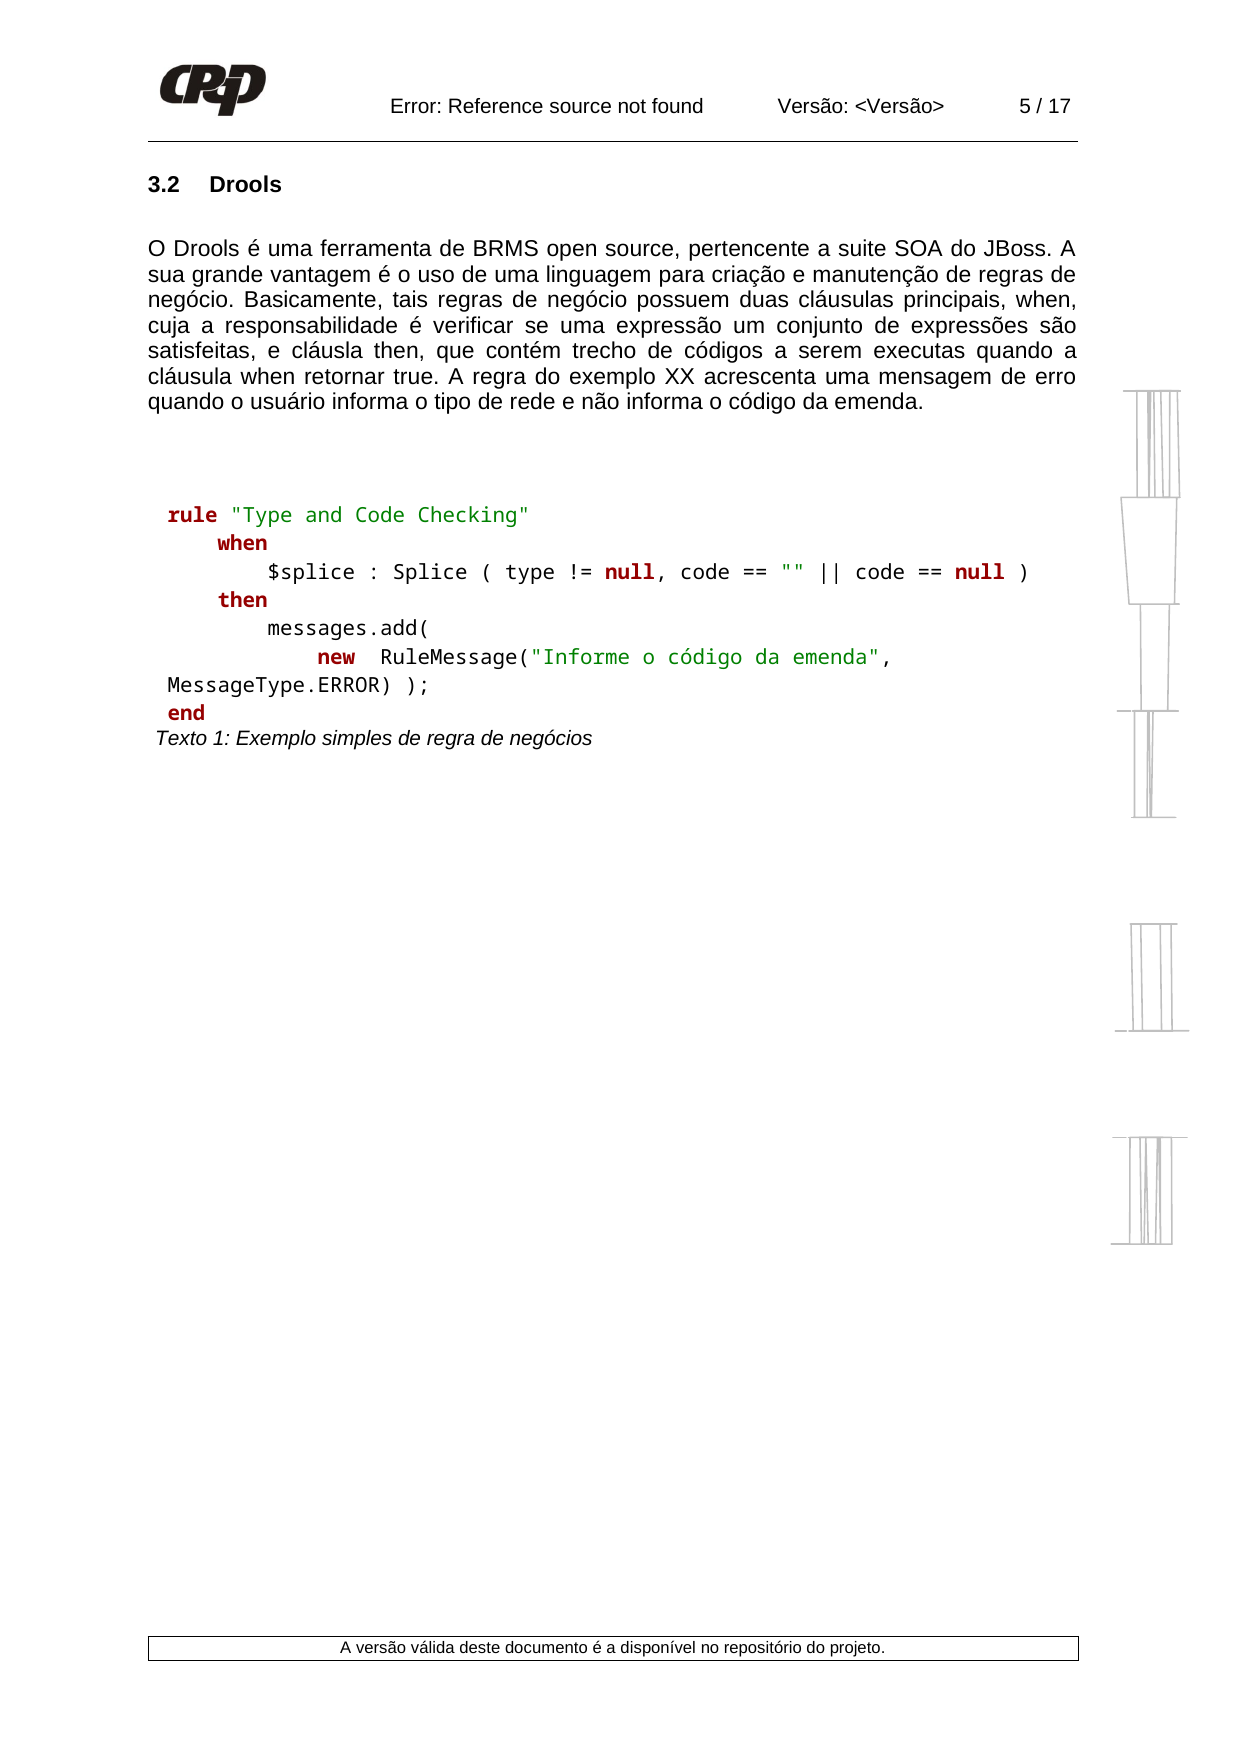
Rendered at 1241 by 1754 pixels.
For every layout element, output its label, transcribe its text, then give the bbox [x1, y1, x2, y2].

picture [155, 59, 271, 119]
text O Drools é uma ferramenta de BRMS open source, pertencente a suite SOA do JBoss. A sua grande vantagem é o uso de uma linguagem para criação e manutenção de regras de negócio. Basicamente, tais regras de negócio possuem duas cláusulas principais, when, cuja a responsabilidade é verificar se uma expressão um conjunto de expressões são satisfeitas, e cláusla then, que contém trecho de códigos a serem executas quando a cláusula when retornar true. A regra do exemplo XX acrescenta uma mensagem de erro quando o usuário informa o tipo de rede e não informa o código da emenda. [148, 236, 1078, 414]
subtitle Drools [148, 172, 1078, 198]
text Texto 1: Exemplo simples de regra de negócios [155, 513, 1067, 750]
